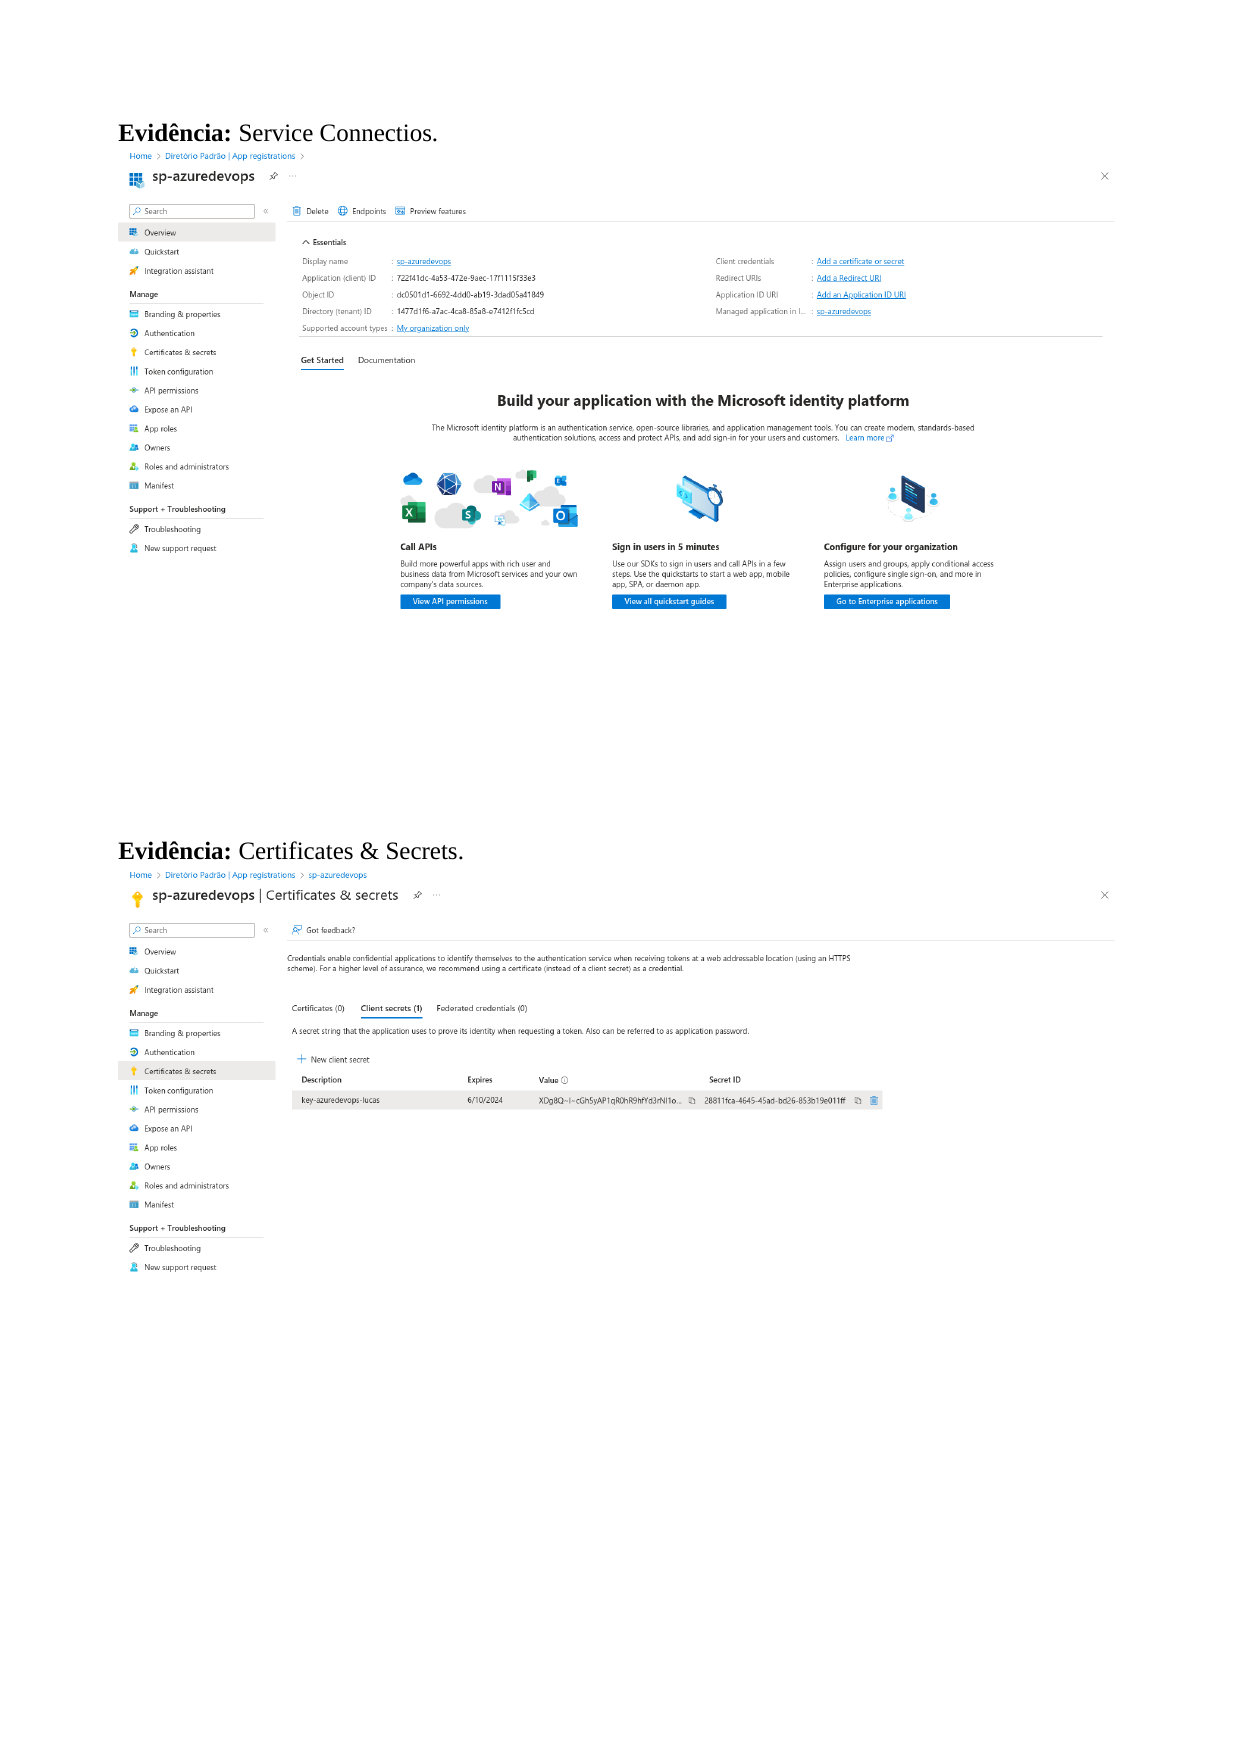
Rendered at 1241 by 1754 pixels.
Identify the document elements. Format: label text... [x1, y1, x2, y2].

text Evidência: Service Connectios. [118, 118, 1122, 146]
picture [118, 865, 1123, 1383]
text Evidência: Certificates & Secrets. [118, 836, 1122, 865]
picture [118, 146, 1123, 664]
